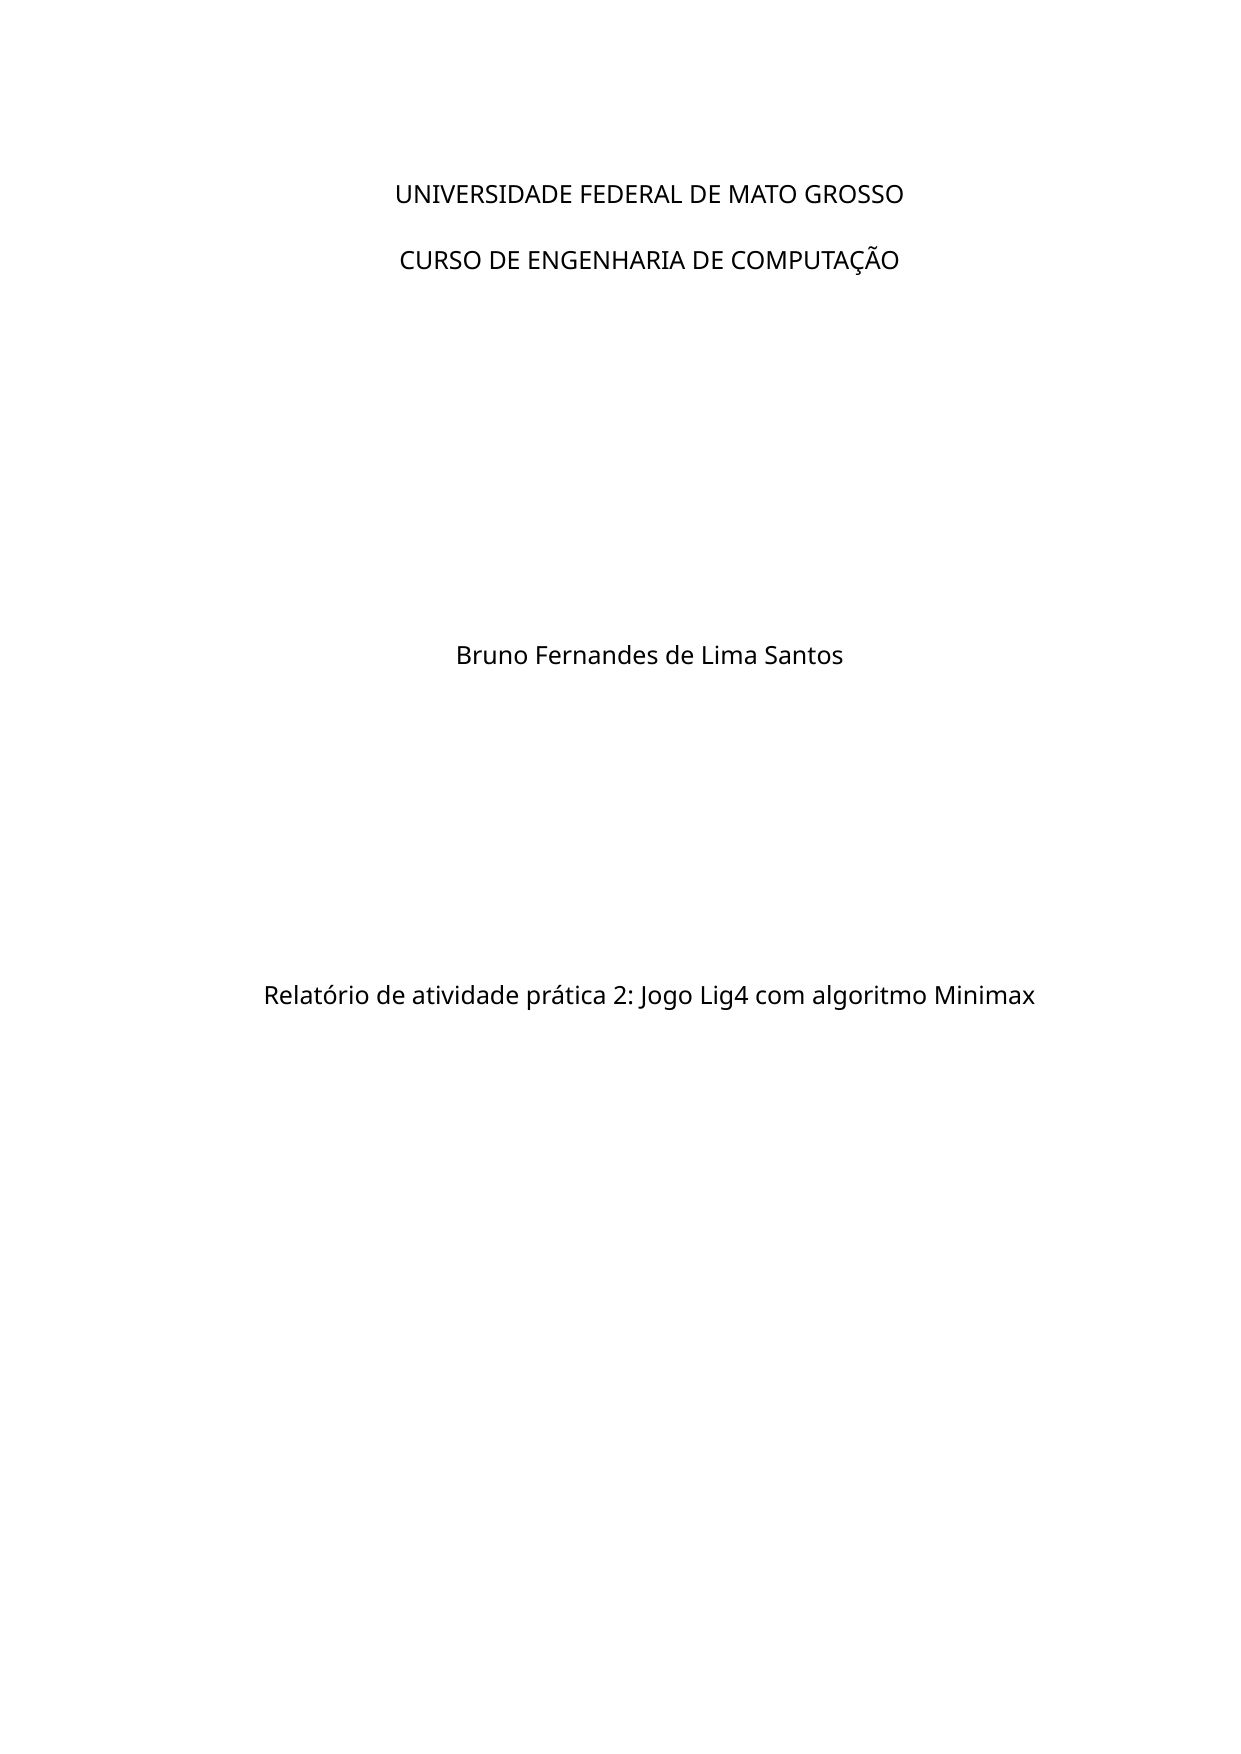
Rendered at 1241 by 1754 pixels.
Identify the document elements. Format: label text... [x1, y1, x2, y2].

text CURSO DE ENGENHARIA DE COMPUTAÇÃO [177, 243, 1122, 277]
title Relatório de atividade prática 2: Jogo Lig4 com algoritmo Minimax [177, 977, 1122, 1011]
text UNIVERSIDADE FEDERAL DE MATO GROSSO [177, 177, 1122, 211]
text Bruno Fernandes de Lima Santos [177, 638, 1122, 672]
